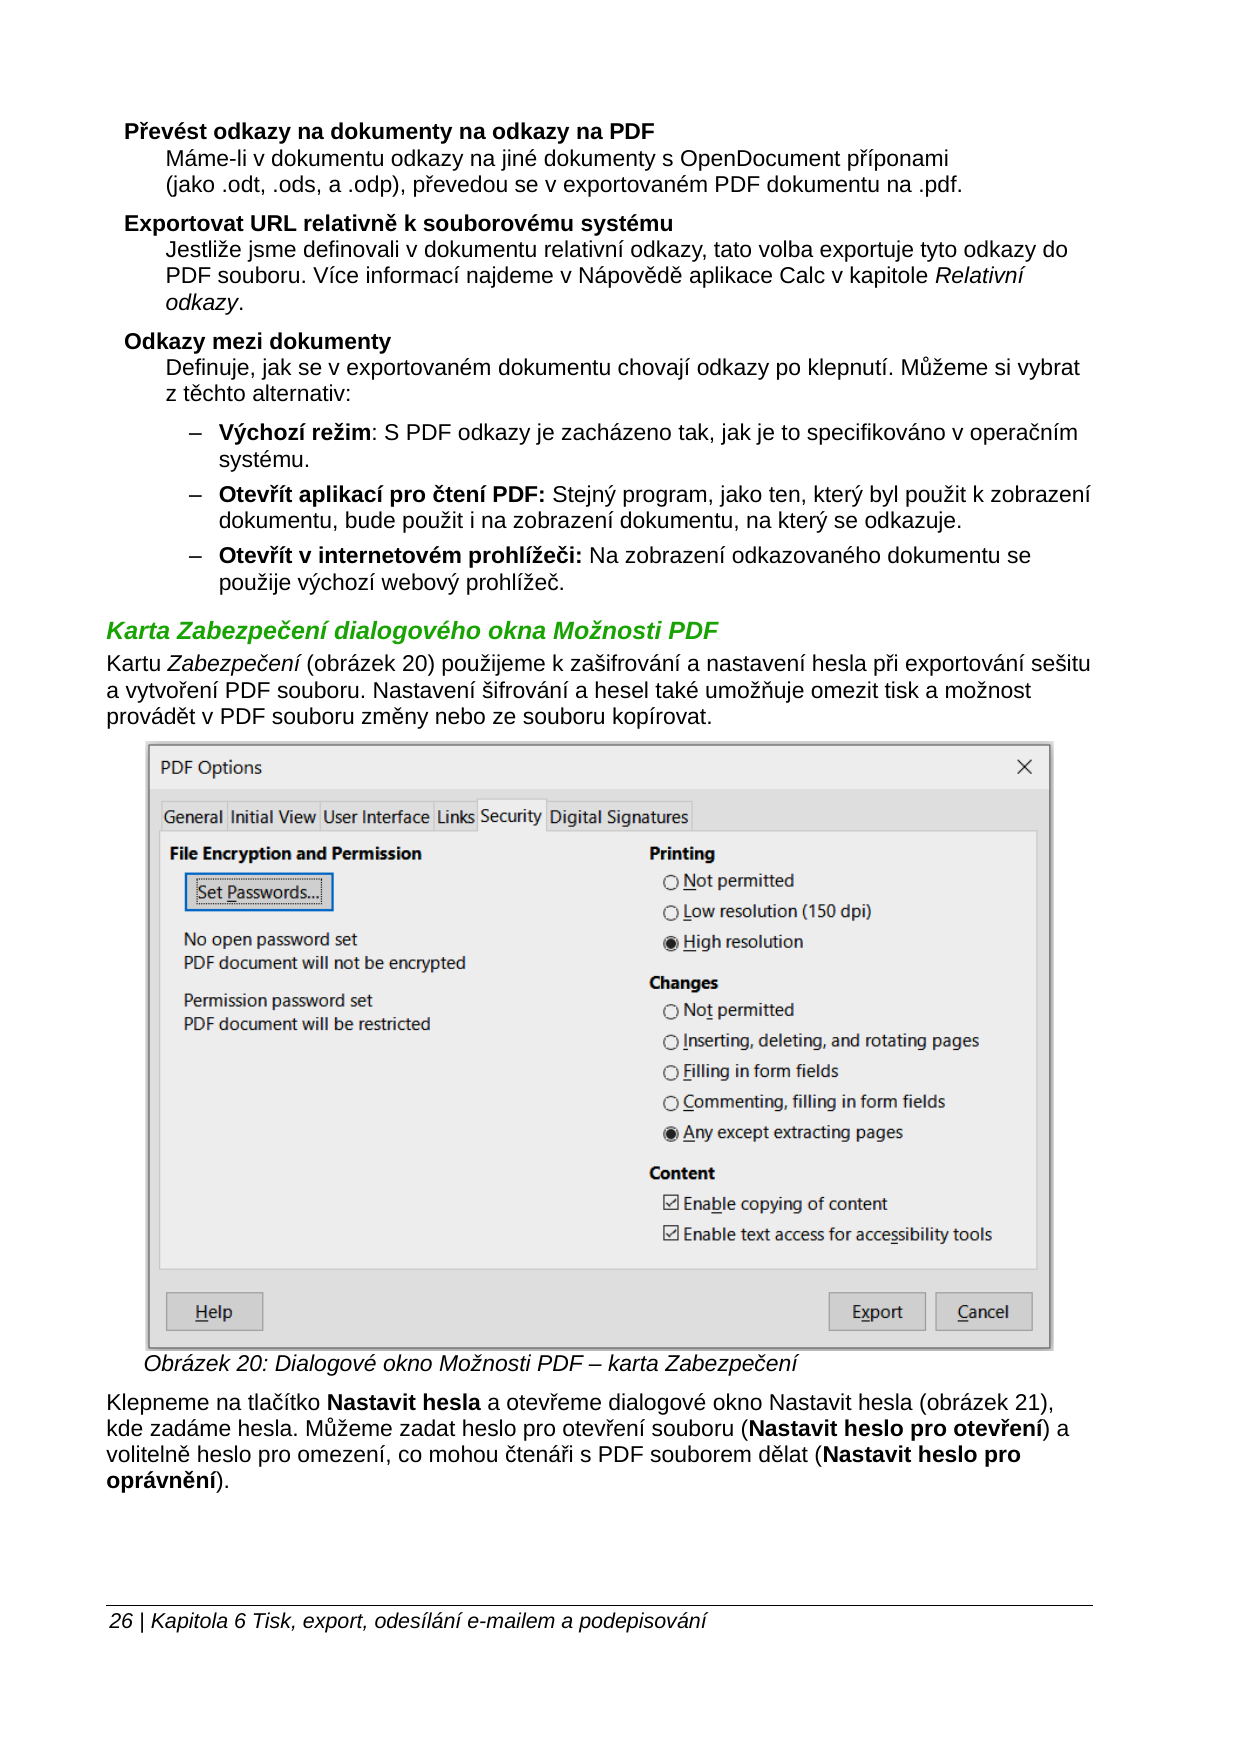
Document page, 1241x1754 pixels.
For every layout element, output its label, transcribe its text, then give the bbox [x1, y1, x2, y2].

picture [145, 741, 1054, 1351]
text Exportovat URL relativně k souborovému systému [124, 210, 1093, 236]
text Kartu Zabezpečení (obrázek 20) použijeme k zašifrování a nastavení hesla při exportování sešitu a vytvoření PDF souboru. Nastavení šifrování a hesel také umožňuje omezit tisk a možnost provádět v PDF souboru změny nebo ze souboru kopírovat. [106, 650, 1093, 729]
subtitle Karta Zabezpečení dialogového okna Možnosti PDF [106, 616, 1093, 644]
text Obrázek 20: Dialogové okno Možnosti PDF – karta Zabezpečení [143, 742, 1056, 1376]
text Jestliže jsme definovali v dokumentu relativní odkazy, tato volba exportuje tyto odkazy do PDF souboru. Více informací najdeme v Nápovědě aplikace Calc v kapitole Relativní odkazy. [165, 236, 1093, 315]
text Definuje, jak se v exportovaném dokumentu chovají odkazy po klepnutí. Můžeme si vybrat z těchto alternativ: [165, 354, 1093, 407]
text Odkazy mezi dokumenty [124, 328, 1093, 354]
text Převést odkazy na dokumenty na odkazy na PDF [124, 118, 1093, 144]
text Máme-li v dokumentu odkazy na jiné dokumenty s OpenDocument příponami (jako .odt, .ods, a .odp), převedou se v exportovaném PDF dokumentu na .pdf. [165, 144, 1093, 197]
list Otevřít v internetovém prohlížeči: Na zobrazení odkazovaného dokumentu se použije výchozí webový prohlížeč. [189, 542, 1093, 595]
text Klepneme na tlačítko Nastavit hesla a otevřeme dialogové okno Nastavit hesla (obrázek 21), kde zadáme hesla. Můžeme zadat heslo pro otevření souboru (Nastavit heslo pro otevření) a volitelně heslo pro omezení, co mohou čtenáři s PDF souborem dělat (Nastavit heslo pro oprávnění). [106, 1388, 1093, 1494]
list Otevřít aplikací pro čtení PDF: Stejný program, jako ten, který byl použit k zobrazení dokumentu, bude použit i na zobrazení dokumentu, na který se odkazuje. [189, 481, 1093, 533]
list Výchozí režim: S PDF odkazy je zacházeno tak, jak je to specifikováno v operačním systému. [189, 419, 1093, 472]
